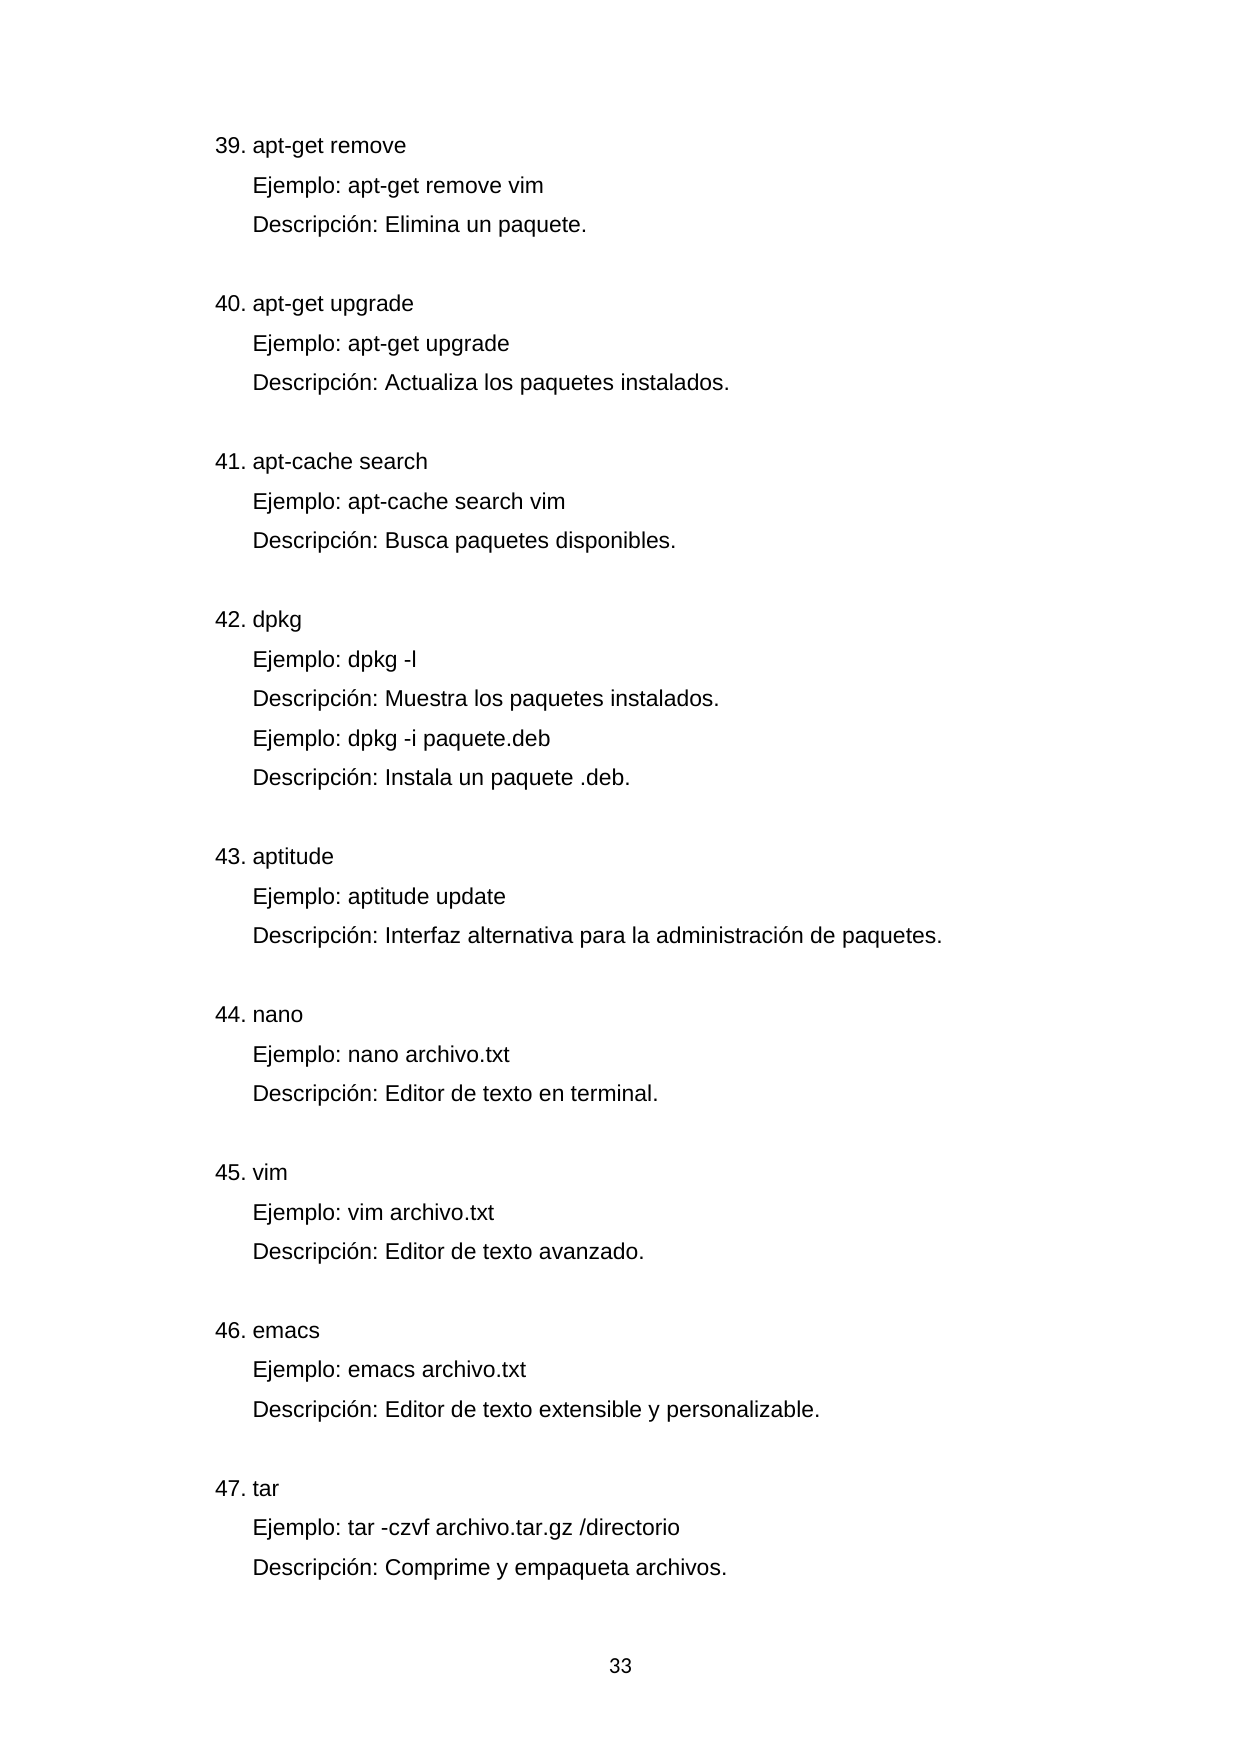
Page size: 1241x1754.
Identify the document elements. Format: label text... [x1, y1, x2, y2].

list apt-cache search Ejemplo: apt-cache search vim Descripción: Busca paquetes disponibles. [215, 448, 1063, 593]
list aptitude Ejemplo: aptitude update Descripción: Interfaz alternativa para la administración de paquetes. [215, 843, 1063, 988]
list apt-get upgrade Ejemplo: apt-get upgrade Descripción: Actualiza los paquetes instalados. [215, 290, 1063, 435]
list apt-get remove Ejemplo: apt-get remove vim Descripción: Elimina un paquete. [215, 132, 1063, 277]
list tar Ejemplo: tar -czvf archivo.tar.gz /directorio Descripción: Comprime y empaqueta archivos. [215, 1475, 1063, 1619]
list emacs Ejemplo: emacs archivo.txt Descripción: Editor de texto extensible y personalizable. [215, 1317, 1063, 1462]
list vim Ejemplo: vim archivo.txt Descripción: Editor de texto avanzado. [215, 1159, 1063, 1304]
list dpkg Ejemplo: dpkg -l Descripción: Muestra los paquetes instalados. Ejemplo: dpkg -i paquete.deb Descripción: Instala un paquete .deb. [215, 606, 1063, 830]
list nano Ejemplo: nano archivo.txt Descripción: Editor de texto en terminal. [215, 1001, 1063, 1146]
